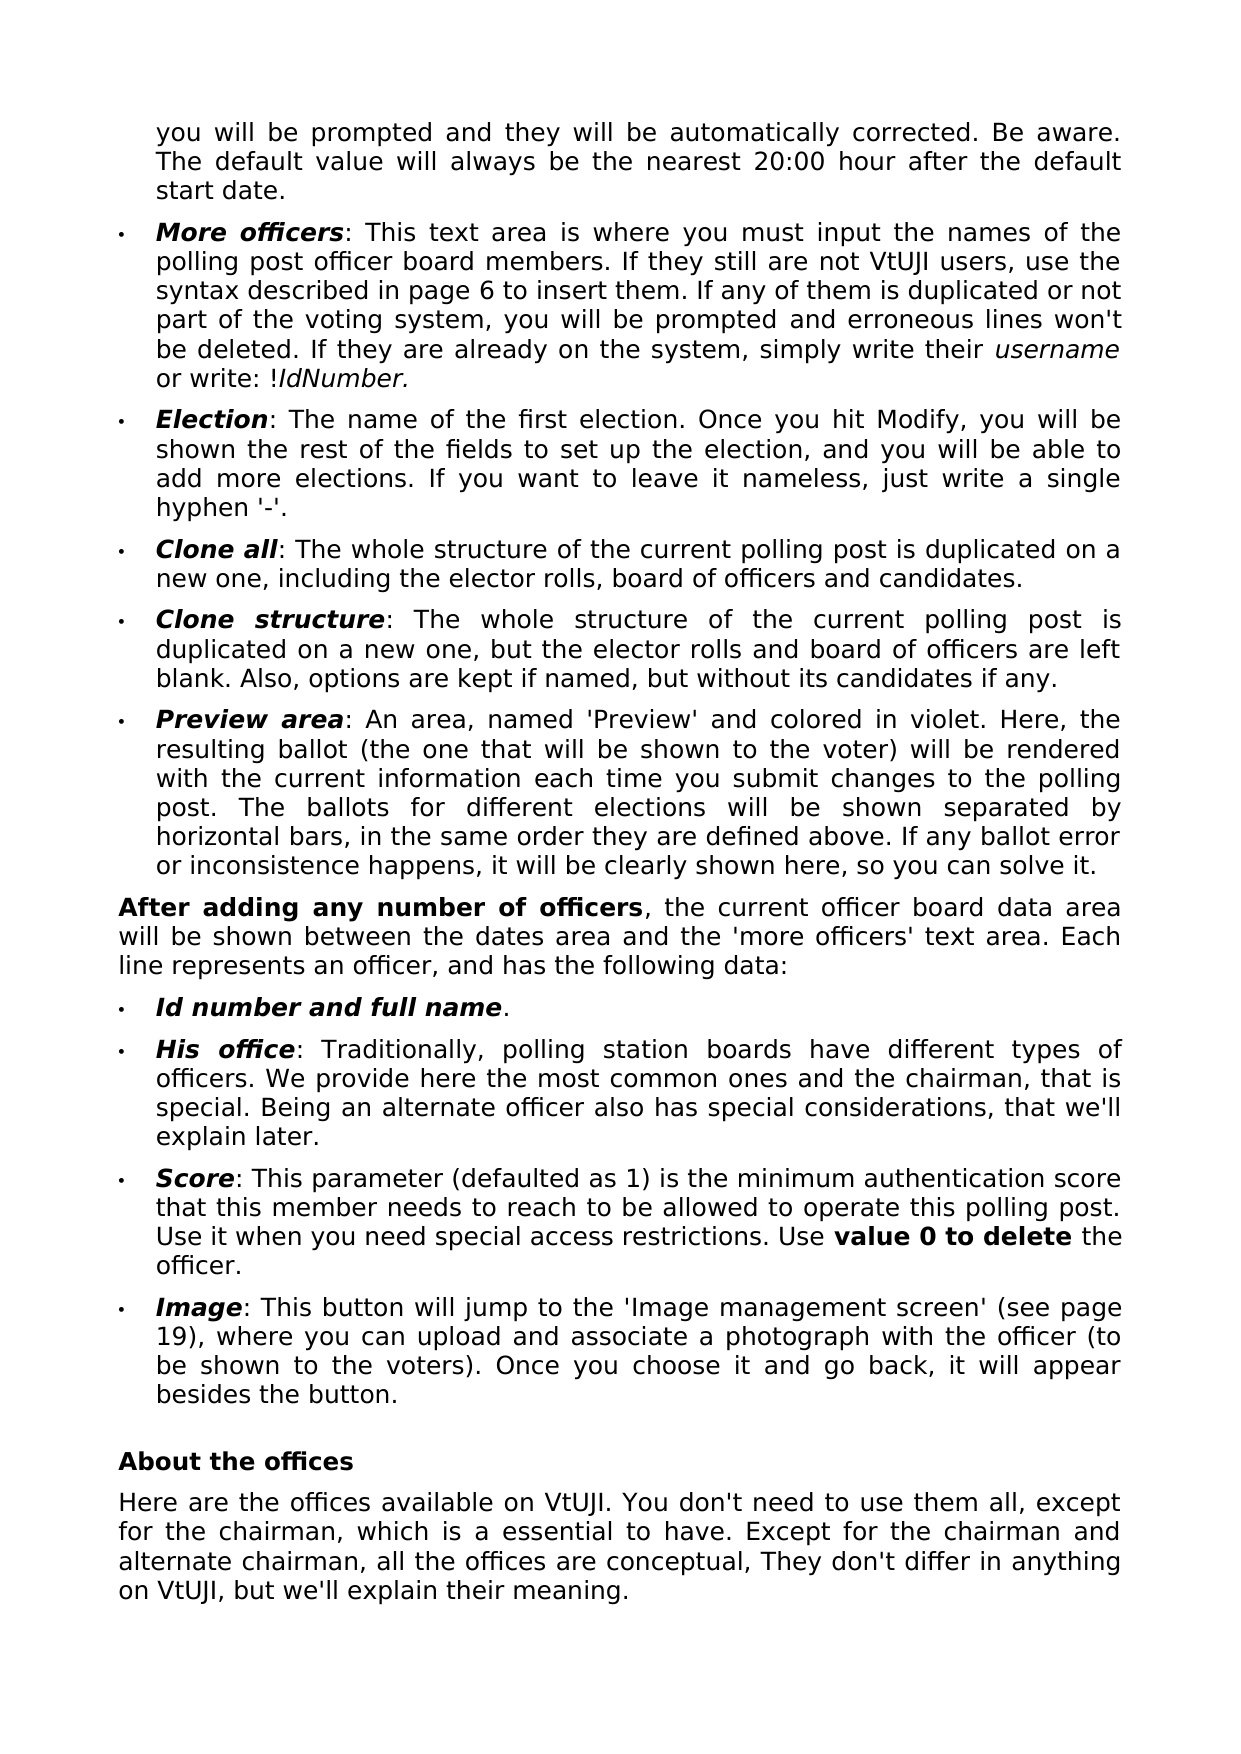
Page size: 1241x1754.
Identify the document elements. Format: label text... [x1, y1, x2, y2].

subtitle About the offices [118, 1447, 1122, 1476]
list Election: The name of the first election. Once you hit Modify, you will be shown the rest of the fields to set up the election, and you will be able to add more elections. If you want to leave it nameless, just write a single hyphen '-'. [118, 406, 1122, 522]
list you will be prompted and they will be automatically corrected. Be aware. The default value will always be the nearest 20:00 hour after the default start date. [118, 118, 1122, 206]
list Clone structure: The whole structure of the current polling post is duplicated on a new one, but the elector rolls and board of officers are left blank. Also, options are kept if named, but without its candidates if any. [118, 606, 1122, 693]
list Score: This parameter (defaulted as 1) is the minimum authentication score that this member needs to reach to be allowed to operate this polling post. Use it when you need special access restrictions. Use value 0 to delete the officer. [118, 1164, 1122, 1281]
text After adding any number of officers, the current officer board data area will be shown between the dates area and the 'more officers' text area. Each line represents an officer, and has the following data: [118, 893, 1122, 981]
list Preview area: An area, named 'Preview' and colored in violet. Here, the resulting ballot (the one that will be shown to the voter) will be rendered with the current information each time you submit changes to the polling post. The ballots for different elections will be shown separated by horizontal bars, in the same order they are defined above. If any ballot error or inconsistence happens, it will be clearly shown here, so you can solve it. [118, 706, 1122, 881]
list Id number and full name. [118, 993, 1122, 1022]
list His office: Traditionally, polling station boards have different types of officers. We provide here the most common ones and the chairman, that is special. Being an alternate officer also has special considerations, that we'll explain later. [118, 1035, 1122, 1151]
list More officers: This text area is where you must input the names of the polling post officer board members. If they still are not VtUJI users, use the syntax described in page 5 to insert them. If any of them is duplicated or not part of the voting system, you will be prompted and erroneous lines won't be deleted. If they are already on the system, simply write their username or write: !IdNumber. [118, 218, 1122, 393]
list Image: This button will jump to the 'Image management screen' (see page 18), where you can upload and associate a photograph with the officer (to be shown to the voters). Once you choose it and go back, it will appear besides the button. [118, 1293, 1122, 1410]
list Clone all: The whole structure of the current polling post is duplicated on a new one, including the elector rolls, board of officers and candidates. [118, 535, 1122, 593]
text Here are the offices available on VtUJI. You don't need to use them all, except for the chairman, which is a essential to have. Except for the chairman and alternate chairman, all the offices are conceptual, They don't differ in anything on VtUJI, but we'll explain their meaning. [118, 1488, 1122, 1605]
